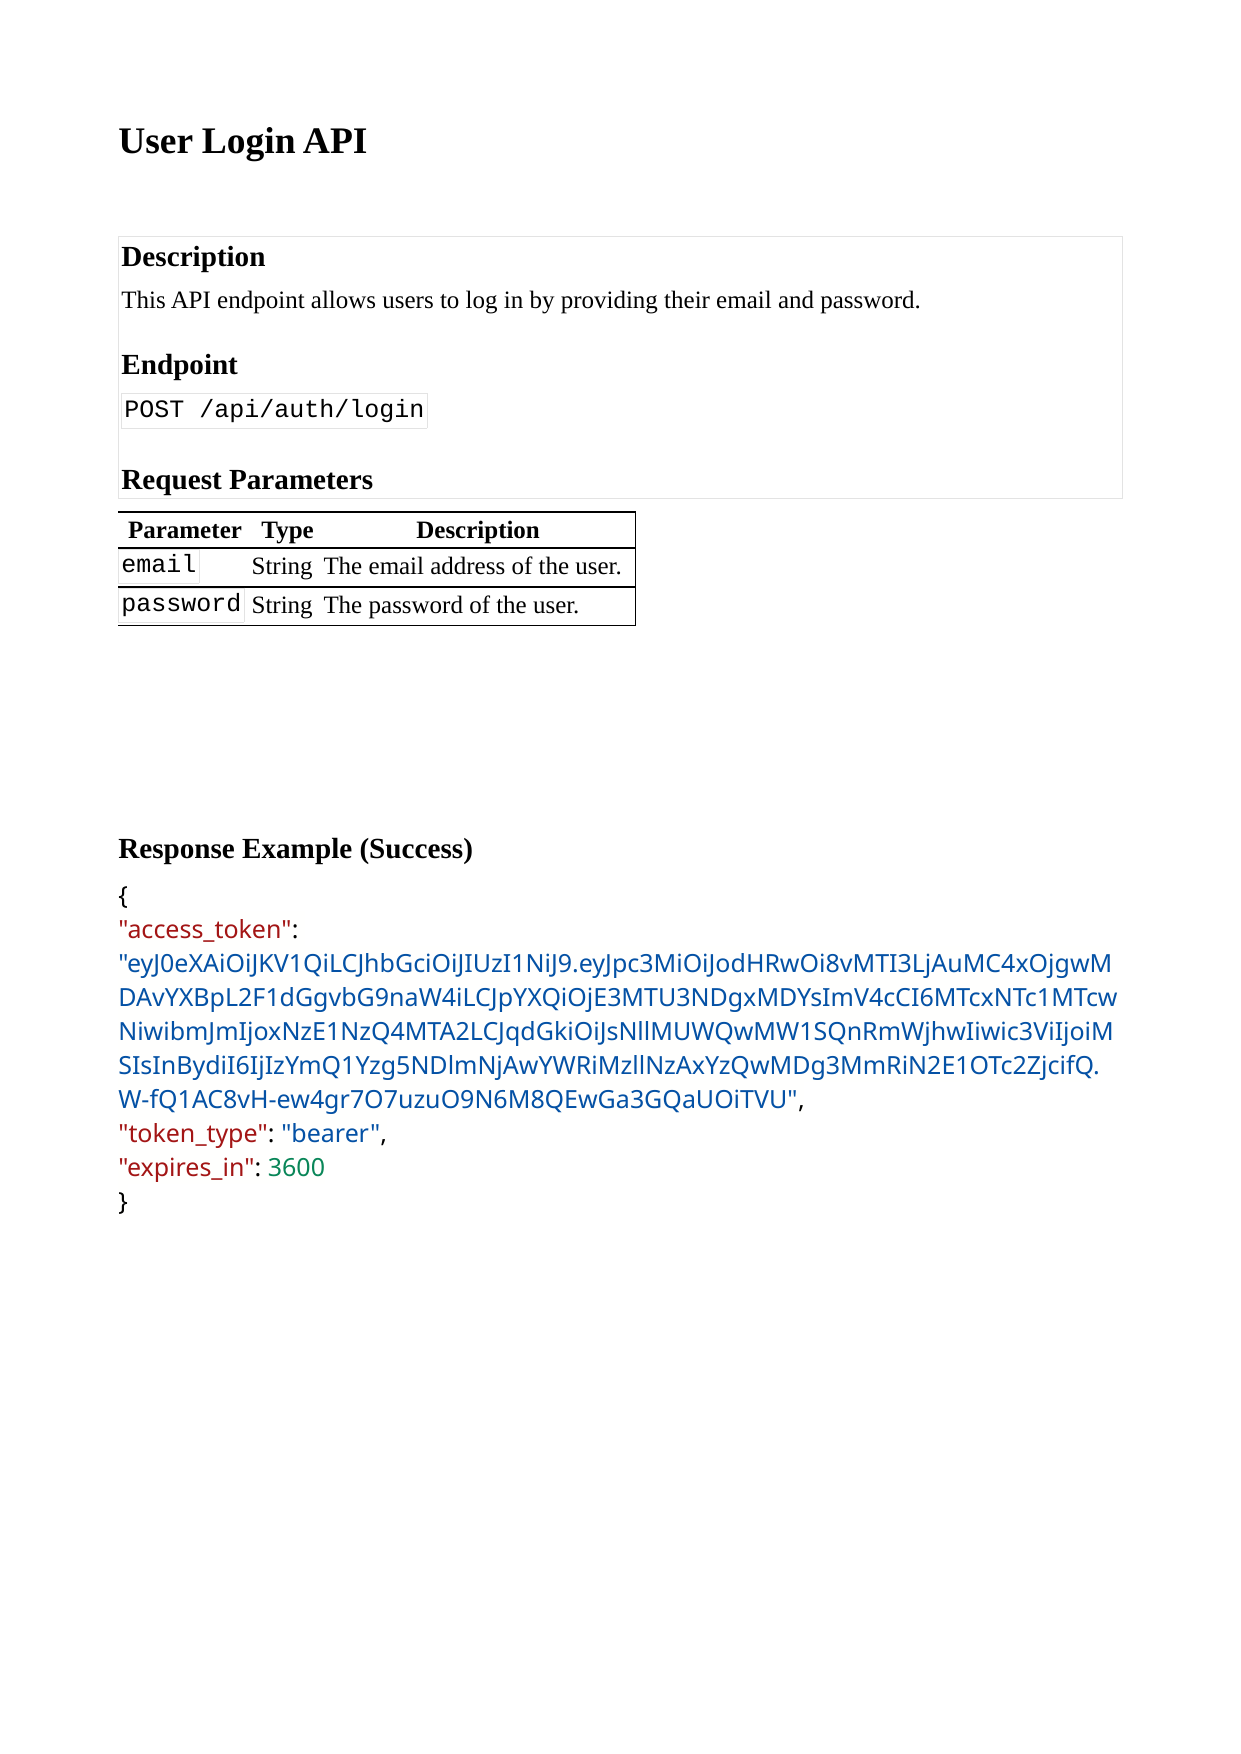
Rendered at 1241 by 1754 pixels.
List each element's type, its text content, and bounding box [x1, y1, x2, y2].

subtitle Endpoint [119, 344, 1122, 381]
table_cell The password of the user. [323, 588, 635, 625]
table_cell String [251, 549, 323, 586]
table_cell The email address of the user. [323, 549, 635, 586]
text } [118, 1184, 1122, 1218]
text "access_token": "eyJ0eXAiOiJKV1QiLCJhbGciOiJIUzI1NiJ9.eyJpc3MiOiJodHRwOi8vMTI3LjAuMC4xOjgwMDAvYXBpL2F1dGgvbG9naW4iLCJpYXQiOjE3MTU3NDgxMDYsImV4cCI6MTcxNTc1MTcwNiwibmJmIjoxNzE1NzQ4MTA2LCJqdGkiOiJsNllMUWQwMW1SQnRmWjhwIiwic3ViIjoiMSIsInBydiI6IjIzYmQ1Yzg5NDlmNjAwYWRiMzllNzAxYzQwMDg3MmRiN2E1OTc2ZjcifQ.W-fQ1AC8vH-ew4gr7O7uzuO9N6M8QEwGa3GQaUOiTVU", [118, 911, 1122, 1116]
subtitle Description [119, 237, 1122, 272]
table_header Parameter [118, 513, 251, 547]
text POST /api/auth/login [119, 390, 1122, 428]
text "token_type": "bearer", [118, 1116, 1122, 1150]
text "expires_in": 3600 [118, 1150, 1122, 1184]
table_cell String [251, 588, 323, 625]
table_header Description [323, 513, 635, 547]
text This API endpoint allows users to log in by providing their email and password. [119, 282, 1122, 314]
table_cell password [118, 588, 251, 625]
subtitle Response Example (Success) [118, 831, 1122, 865]
text { [118, 877, 1122, 911]
subtitle User Login API [118, 118, 1122, 161]
subtitle Request Parameters [119, 459, 1122, 498]
table_cell email [118, 549, 251, 586]
table_header Type [251, 513, 323, 547]
